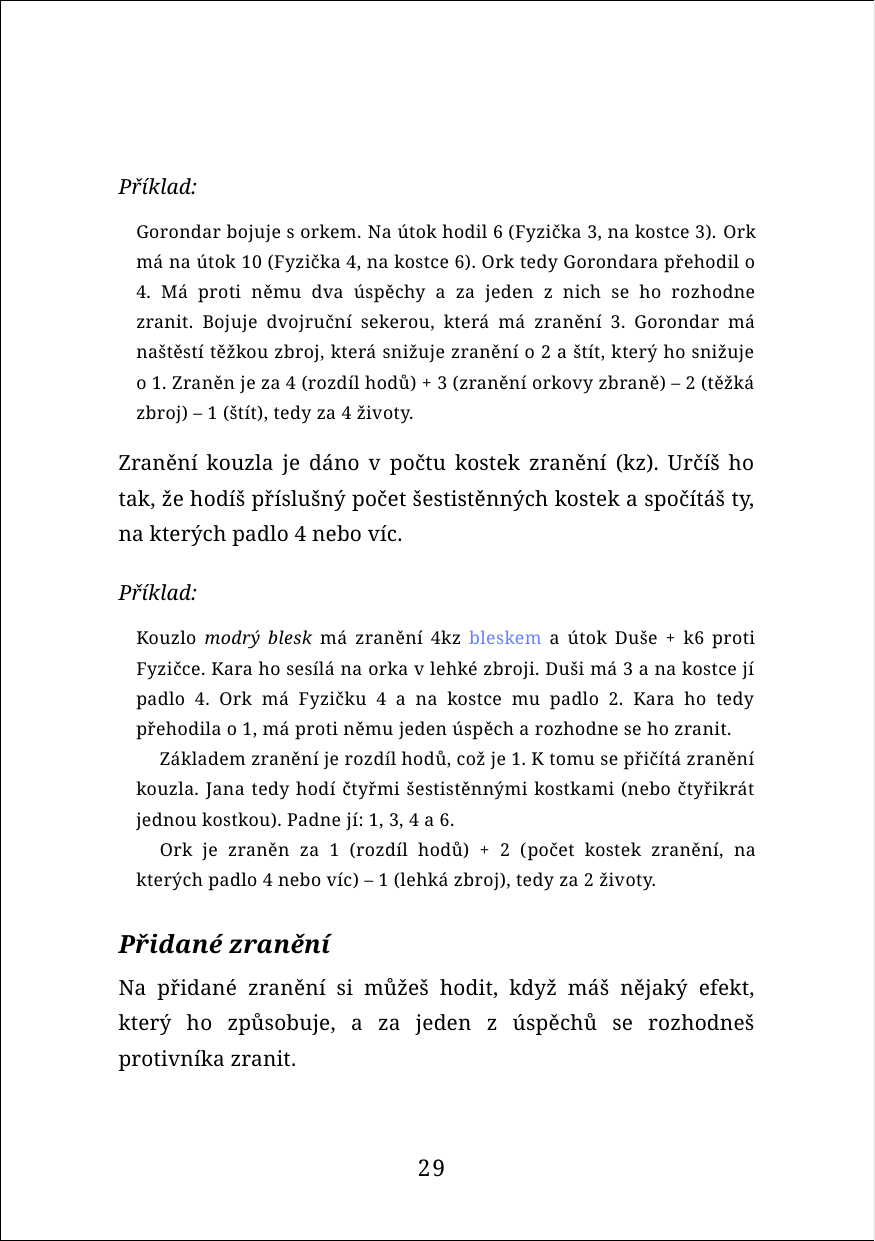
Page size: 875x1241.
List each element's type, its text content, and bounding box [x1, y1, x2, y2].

subtitle Přidané zranění [118, 927, 756, 961]
text Příklad: [118, 172, 756, 200]
text Zranění kouzla je dáno v počtu kostek zranění (kz). Určíš ho tak, že hodíš příslušný počet šestistěnných kostek a spočítáš ty, na kterých padlo 4 nebo víc. [118, 448, 756, 548]
text Na přidané zranění si můžeš hodit, když máš nějaký efekt, který ho způsobuje, a za jeden z úspěchů se rozhodneš protivníka zranit. [118, 973, 756, 1072]
text Příklad: [118, 578, 756, 607]
text Gorondar bojuje s orkem. Na útok hodil 6 (Fyzička 3, na kostce 3). Ork má na útok 10 (Fyzička 4, na kostce 6). Ork tedy Gorondara přehodil o 4. Má proti němu dva úspěchy a za jeden z nich se ho rozhodne zranit. Bojuje dvojruční sekerou, která má zranění 3. Gorondar má naštěstí těžkou zbroj, která snižuje zranění o 2 a štít, který ho snižuje o 1. Zraněn je za 4 (rozdíl hodů) + 3 (zranění orkovy zbraně) – 2 (těžká zbroj) – 1 (štít), tedy za 4 životy. [136, 219, 756, 424]
text Kouzlo modrý blesk má zranění 4kz bleskem a útok Duše + k6 proti Fyzičce. Kara ho sesílá na orka v lehké zbroji. Duši má 3 a na kostce jí padlo 4. Ork má Fyzičku 4 a na kostce mu padlo 2. Kara ho tedy přehodila o 1, má proti němu jeden úspěch a rozhodne se ho zranit. Základem zranění je rozdíl hodů, což je 1. K tomu se přičítá zranění kouzla. Jana tedy hodí čtyřmi šestistěnnými kostkami (nebo čtyřikrát jednou kostkou). Padne jí: 1, 3, 4 a 6. Ork je zraněn za 1 (rozdíl hodů) + 2 (počet kostek zranění, na kterých padlo 4 nebo víc) – 1 (lehká zbroj), tedy za 2 životy. [136, 626, 756, 892]
